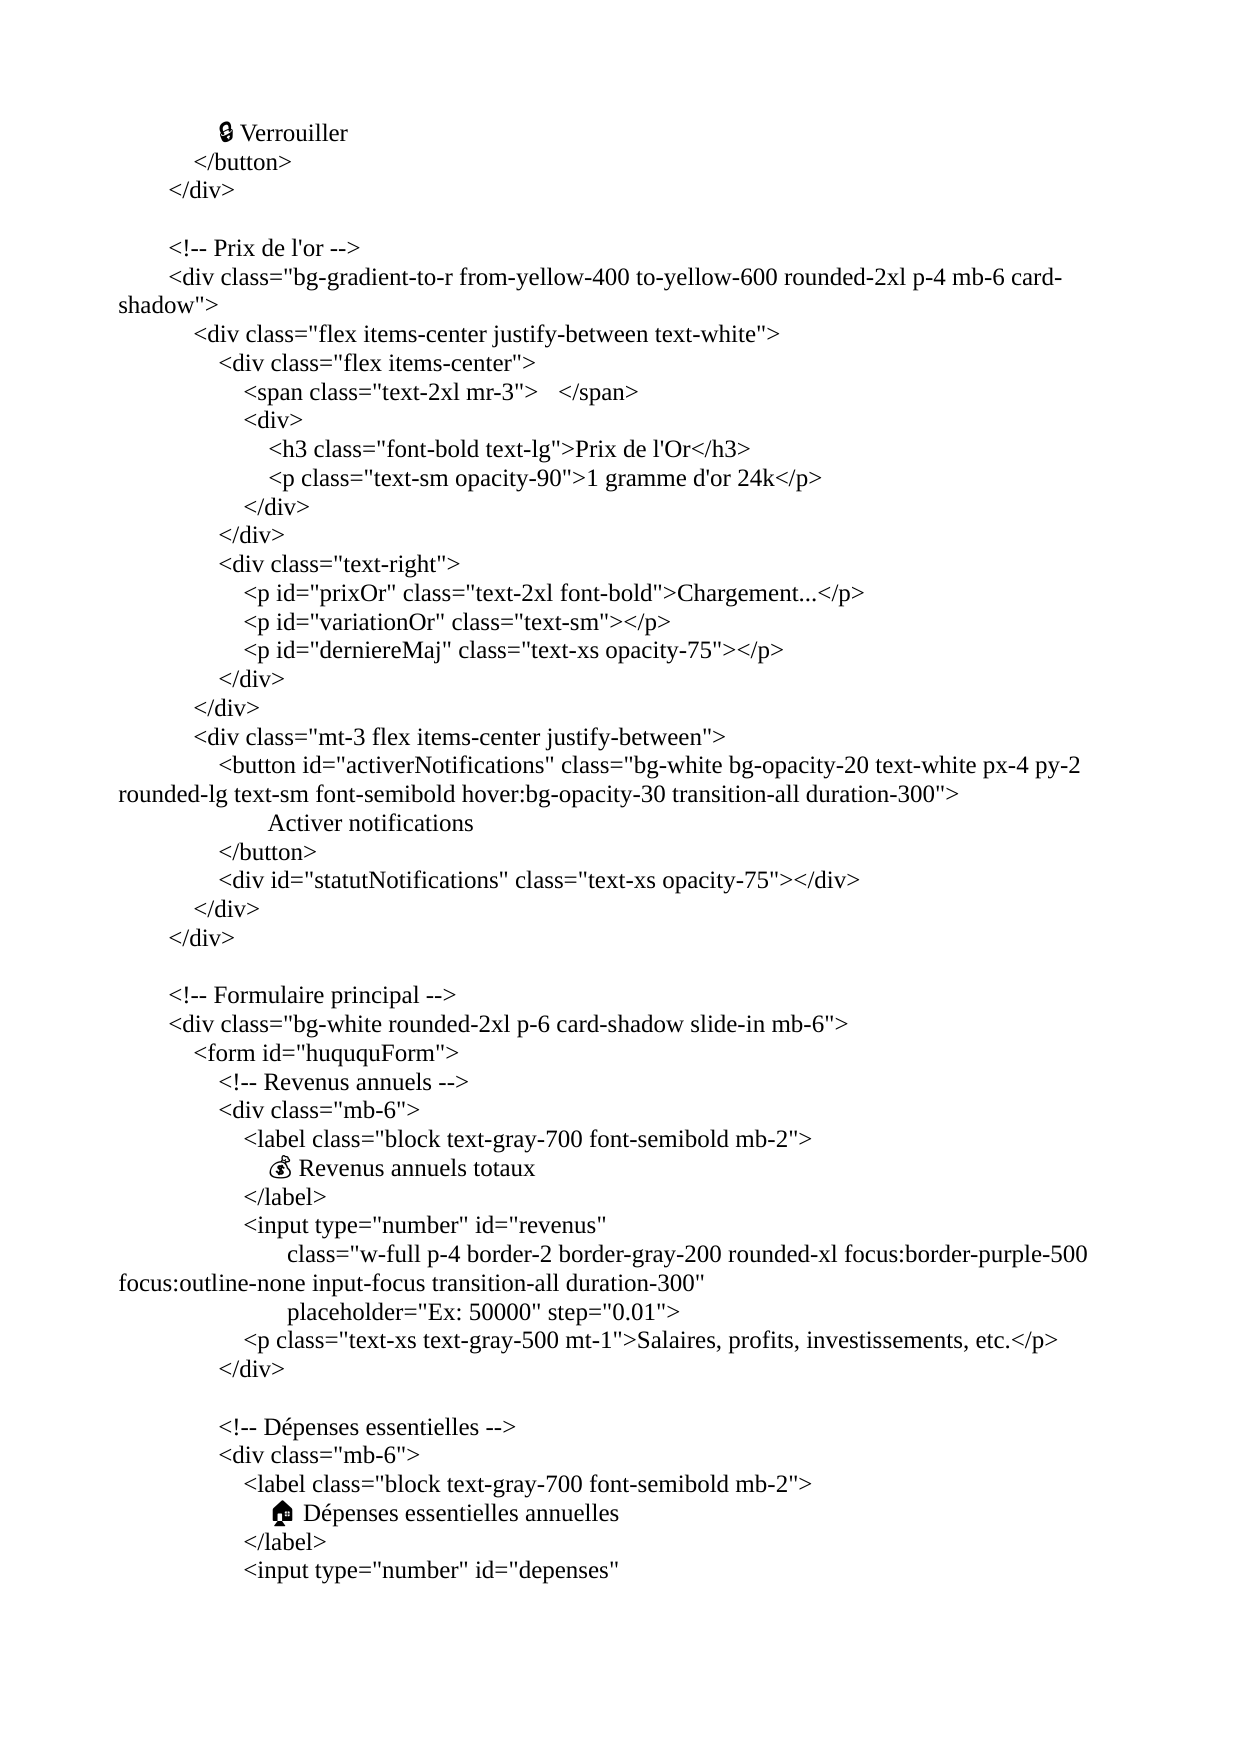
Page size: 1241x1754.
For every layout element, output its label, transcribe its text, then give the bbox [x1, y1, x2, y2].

text <div> [118, 406, 1122, 434]
text </div> [118, 693, 1122, 722]
text <label class="block text-gray-700 font-semibold mb-2"> [118, 1469, 1122, 1498]
text <div class="mb-6"> [118, 1441, 1122, 1469]
text <label class="block text-gray-700 font-semibold mb-2"> [118, 1124, 1122, 1153]
text <input type="number" id="depenses" [118, 1556, 1122, 1584]
text </div> [118, 664, 1122, 693]
text <h3 class="font-bold text-lg">Prix de l'Or</h3> [118, 434, 1122, 463]
text <button id="activerNotifications" class="bg-white bg-opacity-20 text-white px-4 py-2 rounded-lg text-sm font-semibold hover:bg-opacity-30 transition-all duration-300"> [118, 751, 1122, 808]
text </div> [118, 492, 1122, 521]
text <span class="text-2xl mr-3">🥇</span> [118, 377, 1122, 406]
text </div> [118, 894, 1122, 923]
text <p class="text-sm opacity-90">1 gramme d'or 24k</p> [118, 463, 1122, 492]
text <div id="statutNotifications" class="text-xs opacity-75"></div> [118, 866, 1122, 894]
text <form id="huququForm"> [118, 1038, 1122, 1067]
text <p class="text-xs text-gray-500 mt-1">Salaires, profits, investissements, etc.</p> [118, 1326, 1122, 1354]
text <div class="bg-gradient-to-r from-yellow-400 to-yellow-600 rounded-2xl p-4 mb-6 card-shadow"> [118, 262, 1122, 319]
text </div> [118, 1354, 1122, 1383]
text 🏠 Dépenses essentielles annuelles [118, 1498, 1122, 1527]
text </label> [118, 1527, 1122, 1556]
text 💰 Revenus annuels totaux [118, 1153, 1122, 1182]
text </button> [118, 147, 1122, 176]
text <div class="mt-3 flex items-center justify-between"> [118, 722, 1122, 751]
text <div class="bg-white rounded-2xl p-6 card-shadow slide-in mb-6"> [118, 1009, 1122, 1038]
text </div> [118, 521, 1122, 549]
text <div class="text-right"> [118, 549, 1122, 578]
text <!-- Dépenses essentielles --> [118, 1412, 1122, 1441]
text <div class="flex items-center"> [118, 348, 1122, 377]
text </div> [118, 923, 1122, 952]
text 🔔 Activer notifications [118, 808, 1122, 837]
text <!-- Formulaire principal --> [118, 981, 1122, 1009]
text <!-- Prix de l'or --> [118, 233, 1122, 262]
text </button> [118, 837, 1122, 866]
text <p id="prixOr" class="text-2xl font-bold">Chargement...</p> [118, 578, 1122, 607]
text <!-- Revenus annuels --> [118, 1067, 1122, 1096]
text placeholder="Ex: 50000" step="0.01"> [118, 1297, 1122, 1326]
text <p id="derniereMaj" class="text-xs opacity-75"></p> [118, 636, 1122, 664]
text <p id="variationOr" class="text-sm"></p> [118, 607, 1122, 636]
text </label> [118, 1182, 1122, 1211]
text 🔒 Verrouiller [118, 118, 1122, 147]
text </div> [118, 176, 1122, 204]
text <div class="mb-6"> [118, 1096, 1122, 1124]
text class="w-full p-4 border-2 border-gray-200 rounded-xl focus:border-purple-500 focus:outline-none input-focus transition-all duration-300" [118, 1239, 1122, 1297]
text <input type="number" id="revenus" [118, 1211, 1122, 1239]
text <div class="flex items-center justify-between text-white"> [118, 319, 1122, 348]
